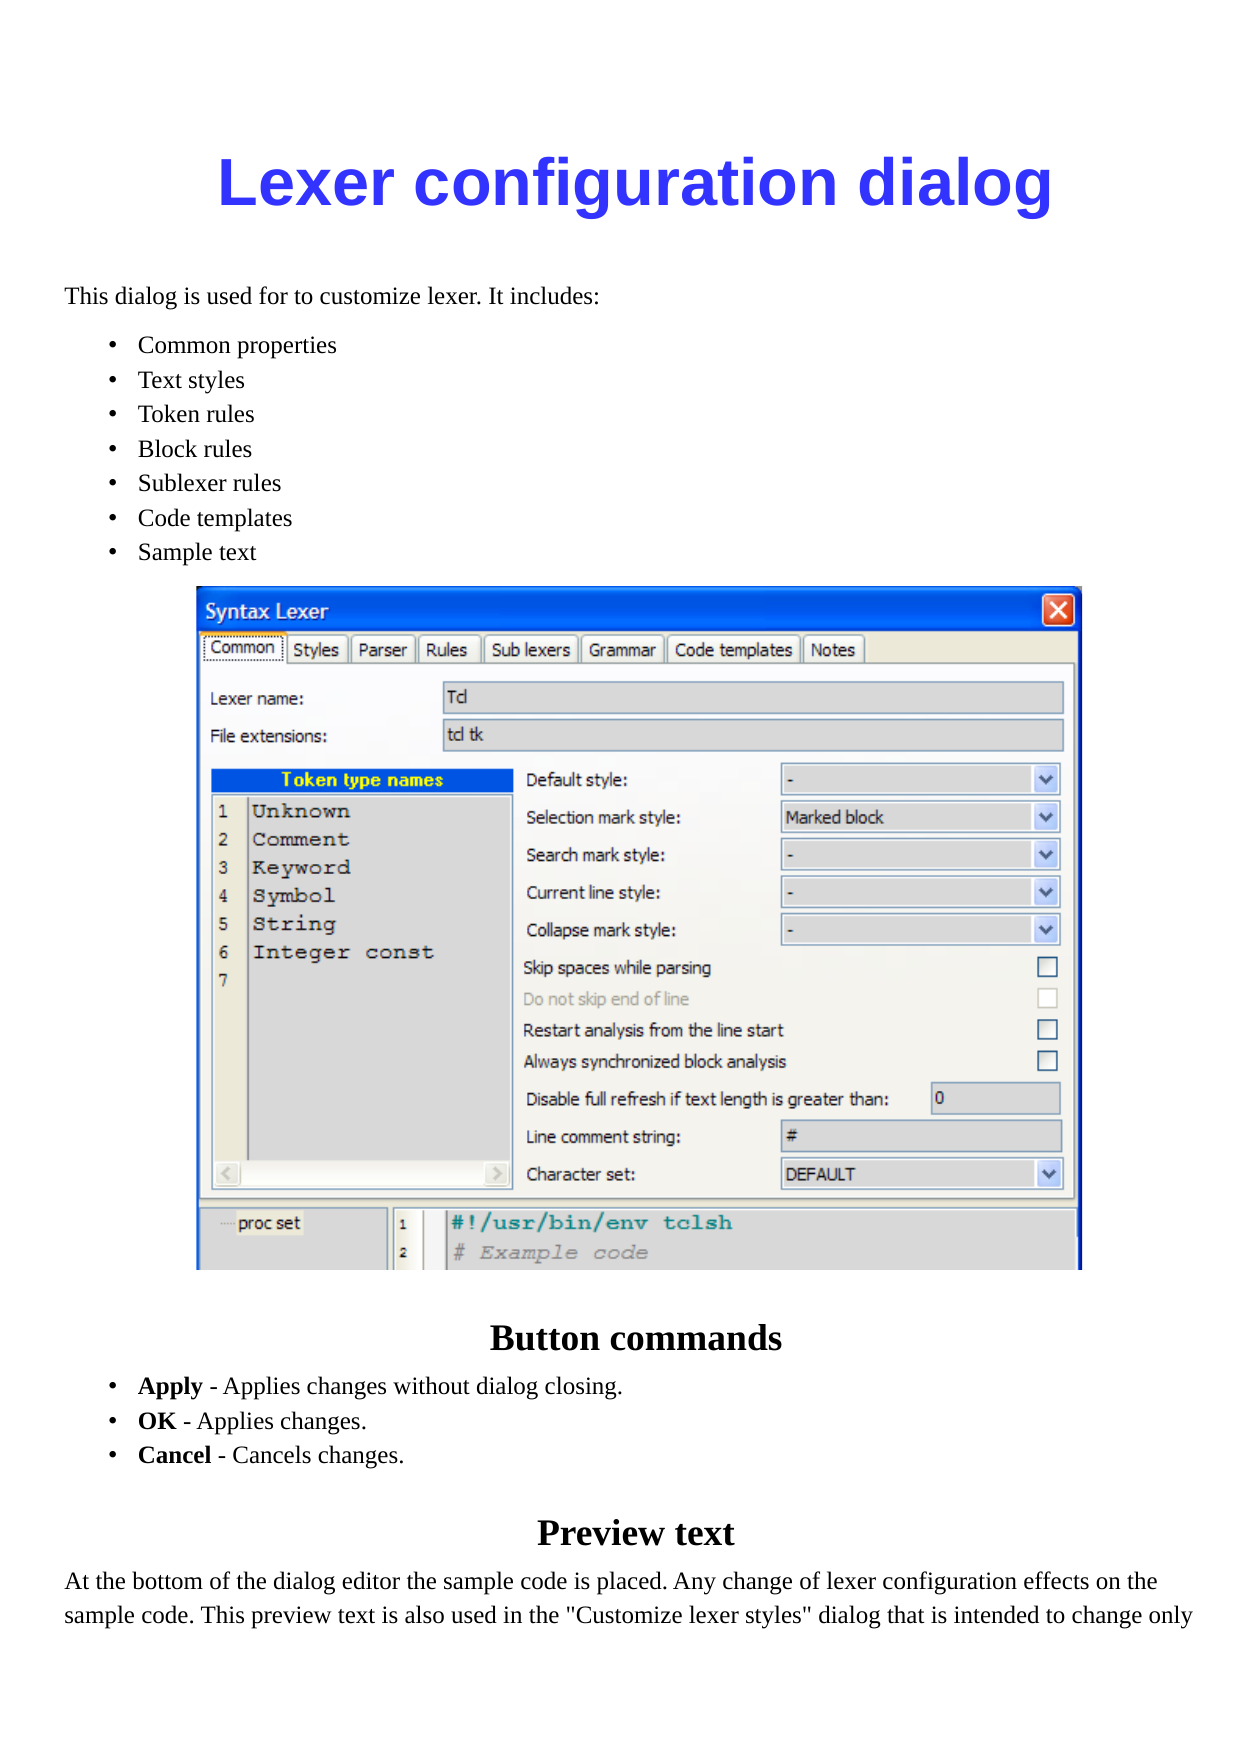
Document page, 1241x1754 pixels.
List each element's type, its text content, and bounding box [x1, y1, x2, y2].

list Text styles [108, 365, 1208, 394]
text This dialog is used for to customize lexer. It includes: [64, 281, 1208, 310]
list Cancel - Cancels changes. [108, 1440, 1208, 1469]
title Lexer configuration dialog [64, 143, 1208, 220]
list Code templates [108, 503, 1208, 532]
text At the bottom of the dialog editor the sample code is placed. Any change of lexer configuration effects on the sample code. This preview text is also used in the "Customize lexer styles" dialog that is intended to change only [64, 1566, 1208, 1629]
picture [196, 586, 1083, 1270]
subtitle Preview text [64, 1510, 1208, 1553]
list Sublexer rules [108, 468, 1208, 497]
list Block rules [108, 434, 1208, 463]
list Sample text [108, 537, 1208, 566]
list OK - Applies changes. [108, 1406, 1208, 1434]
list Apply - Applies changes without dialog closing. [108, 1371, 1208, 1400]
subtitle Button commands [64, 1316, 1208, 1359]
list Common properties [108, 330, 1208, 359]
list Token rules [108, 399, 1208, 428]
